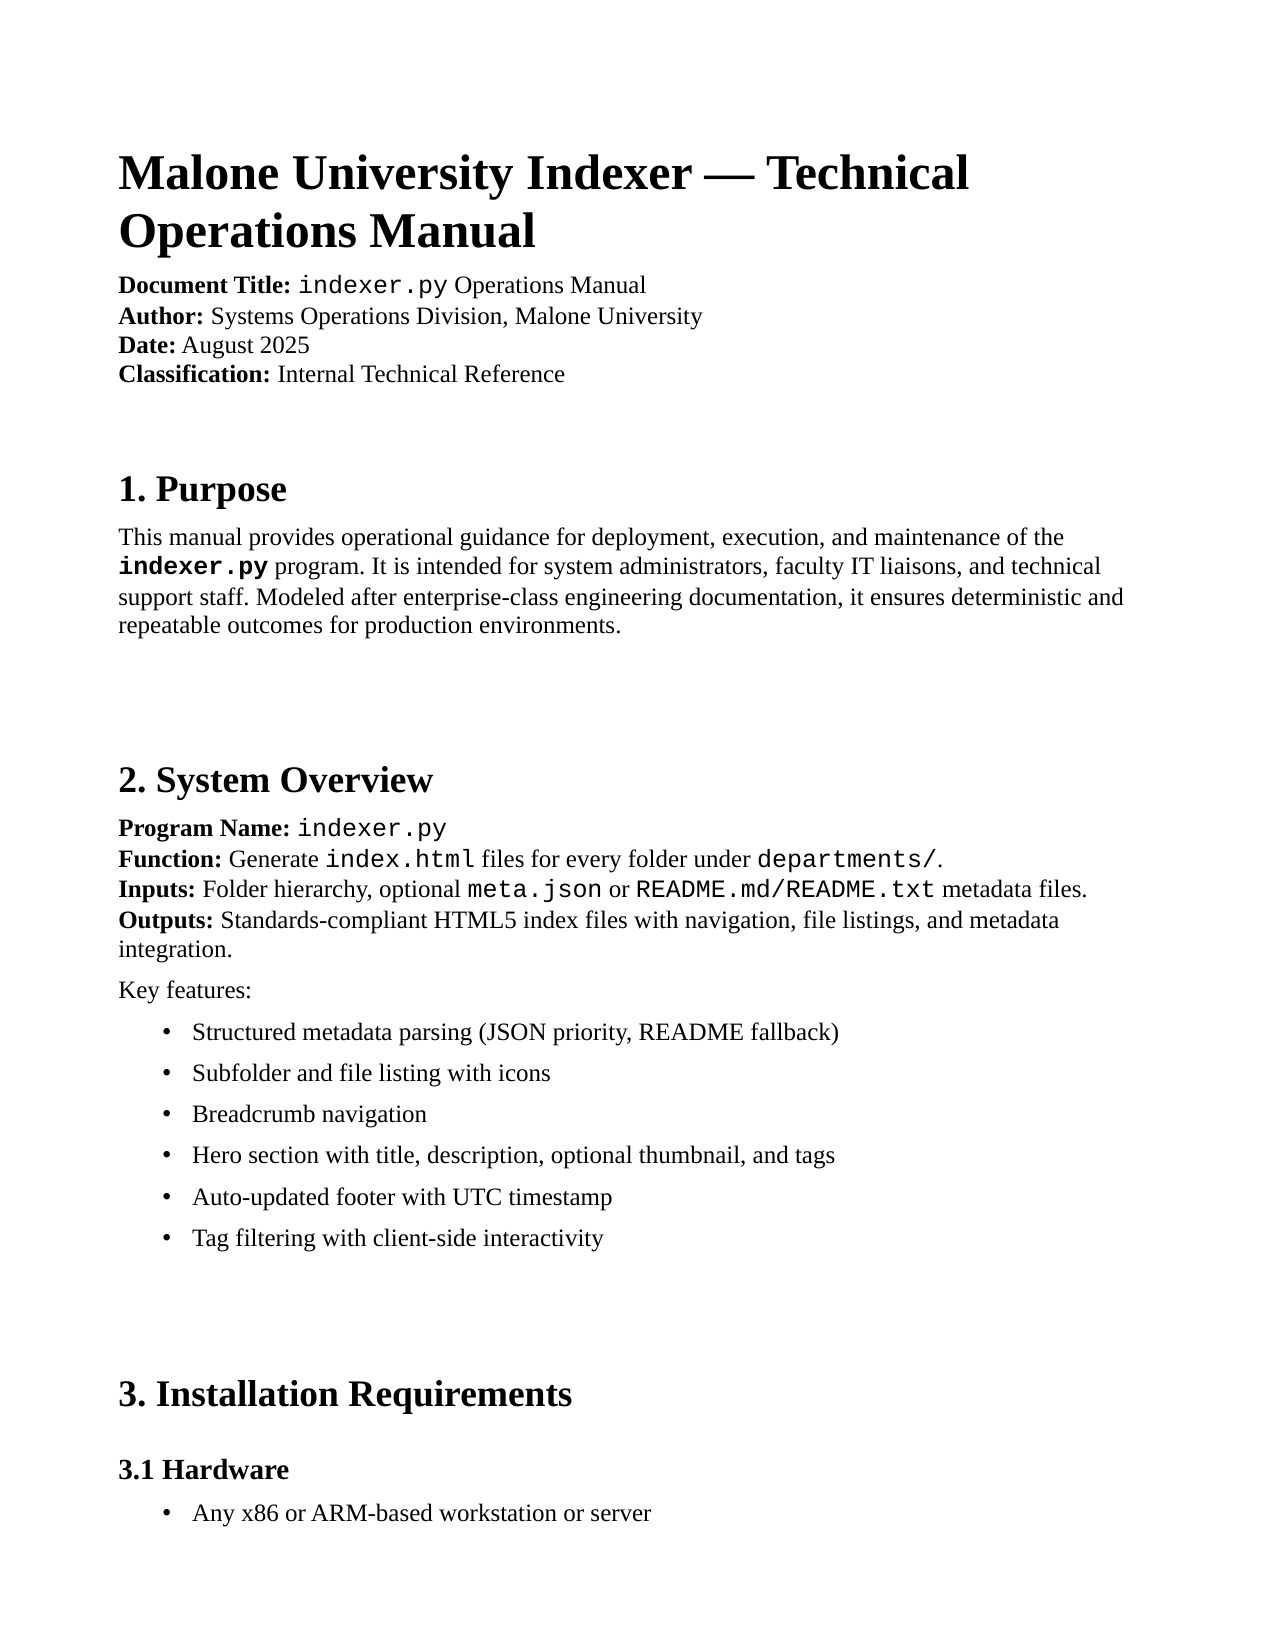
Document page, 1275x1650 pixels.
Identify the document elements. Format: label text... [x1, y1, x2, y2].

text Program Name: indexer.py Function: Generate index.html files for every folder under departments/. Inputs: Folder hierarchy, optional meta.json or README.md/README.txt metadata files. Outputs: Standards-compliant HTML5 index files with navigation, file listings, and metadata integration. [118, 813, 1157, 963]
subtitle 3.1 Hardware [118, 1452, 1157, 1486]
text Key features: [118, 975, 1157, 1004]
text Document Title: indexer.py Operations Manual Author: Systems Operations Division, Malone University Date: August 2025 Classification: Internal Technical Reference [118, 271, 1157, 388]
list Hero section with title, description, optional thumbnail, and tags [162, 1140, 1157, 1169]
list Subfolder and file listing with icons [162, 1058, 1157, 1087]
list Structured metadata parsing (JSON priority, README fallback) [162, 1017, 1157, 1045]
list Breadcrumb navigation [162, 1099, 1157, 1128]
subtitle 2. System Overview [118, 757, 1157, 800]
text This manual provides operational guidance for deployment, execution, and maintenance of the indexer.py program. It is intended for system administrators, faculty IT liaisons, and technical support staff. Modeled after enterprise-class engineering documentation, it ensures deterministic and repeatable outcomes for production environments. [118, 522, 1157, 639]
list Any x86 or ARM-based workstation or server [162, 1498, 1157, 1527]
list Auto-updated footer with UTC timestamp [162, 1182, 1157, 1210]
subtitle 1. Purpose [118, 466, 1157, 509]
list Tag filtering with client-side interactivity [162, 1223, 1157, 1252]
subtitle Malone University Indexer — Technical Operations Manual [118, 143, 1157, 258]
subtitle 3. Installation Requirements [118, 1372, 1157, 1415]
